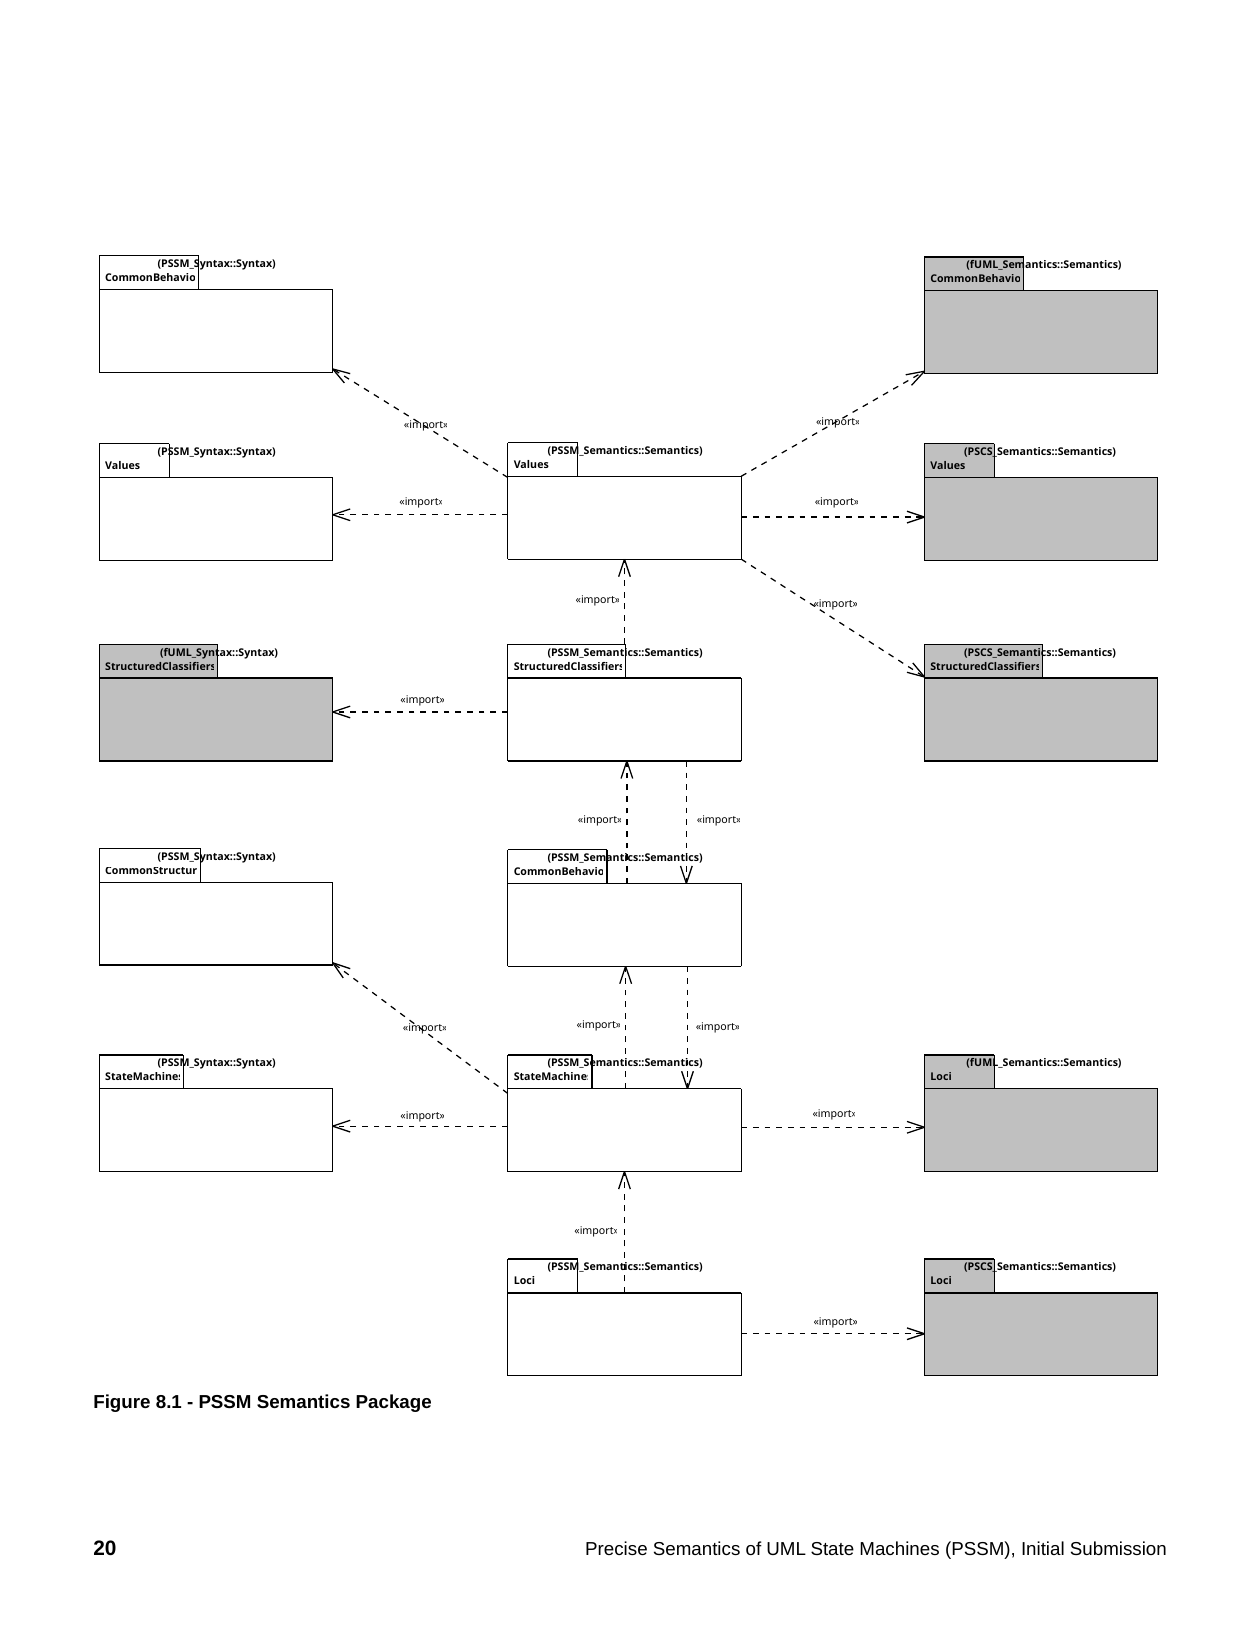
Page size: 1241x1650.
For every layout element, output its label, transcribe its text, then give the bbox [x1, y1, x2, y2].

text Figure 8.1 - PSSM Semantics Package [93, 243, 1164, 1413]
